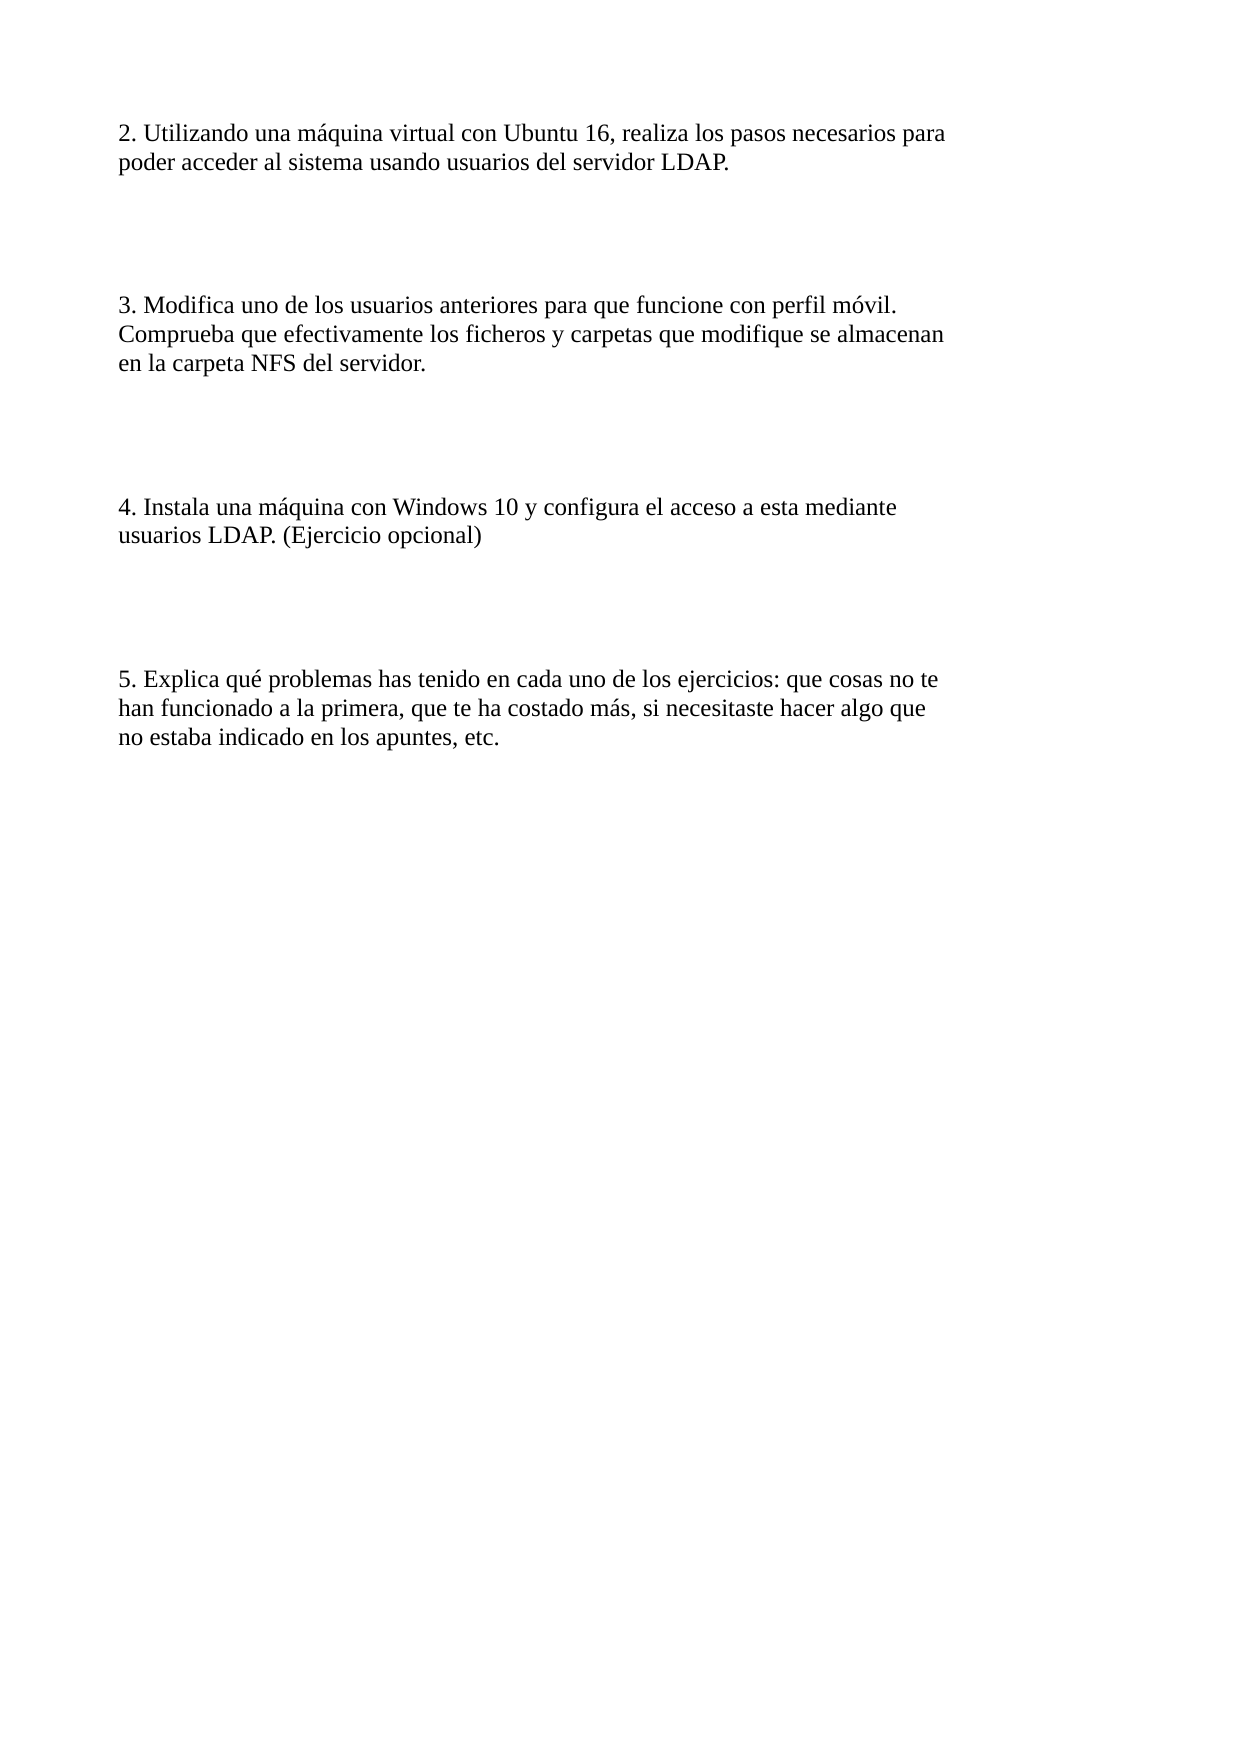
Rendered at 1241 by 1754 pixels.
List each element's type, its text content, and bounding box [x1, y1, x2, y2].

text 5. Explica qué problemas has tenido en cada uno de los ejercicios: que cosas no te [118, 664, 1122, 693]
text 3. Modifica uno de los usuarios anteriores para que funcione con perfil móvil. [118, 291, 1122, 319]
text 2. Utilizando una máquina virtual con Ubuntu 16, realiza los pasos necesarios para [118, 118, 1122, 147]
text han funcionado a la primera, que te ha costado más, si necesitaste hacer algo que [118, 693, 1122, 722]
text Comprueba que efectivamente los ficheros y carpetas que modifique se almacenan [118, 319, 1122, 348]
text 4. Instala una máquina con Windows 10 y configura el acceso a esta mediante [118, 492, 1122, 521]
text no estaba indicado en los apuntes, etc. [118, 722, 1122, 751]
text usuarios LDAP. (Ejercicio opcional) [118, 521, 1122, 549]
text en la carpeta NFS del servidor. [118, 348, 1122, 377]
text poder acceder al sistema usando usuarios del servidor LDAP. [118, 147, 1122, 176]
